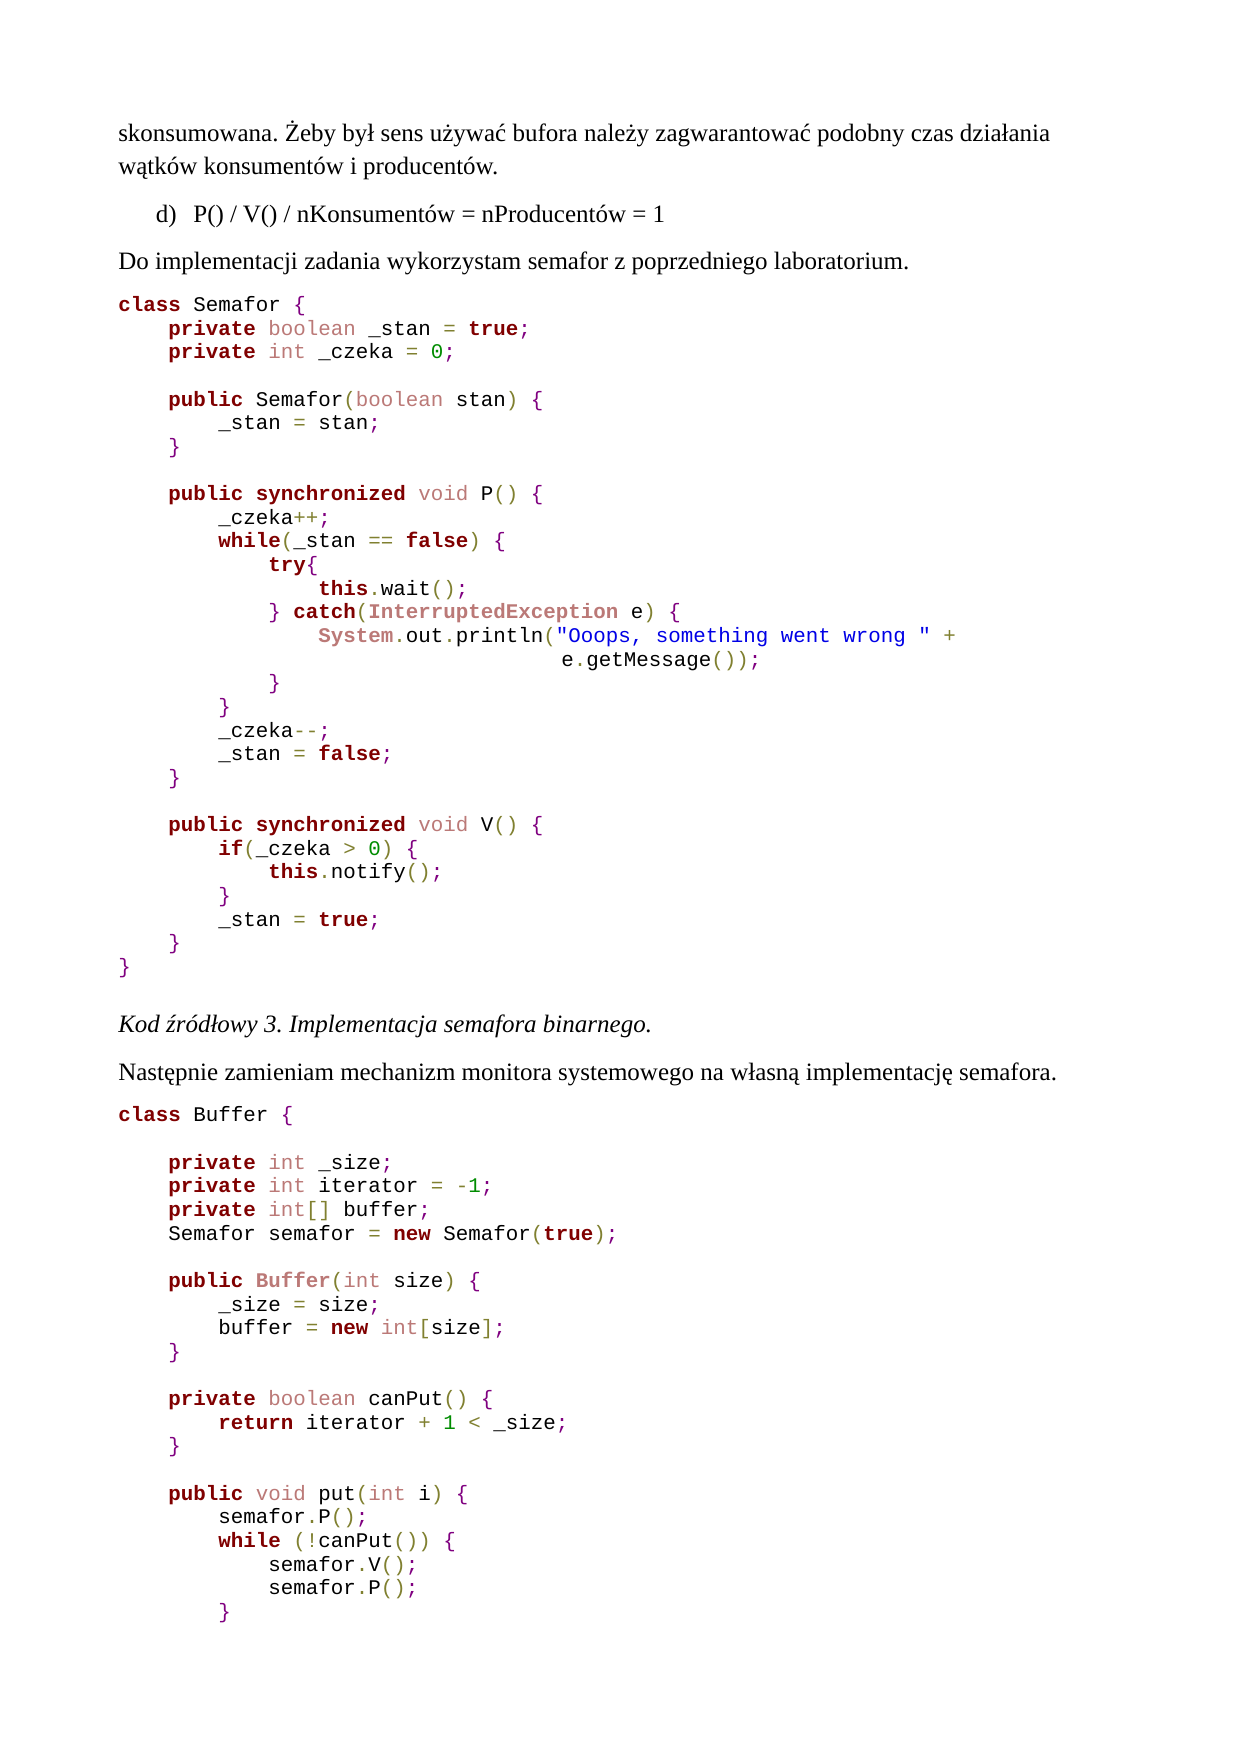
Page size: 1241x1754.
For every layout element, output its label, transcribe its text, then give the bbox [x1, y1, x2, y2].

text this.wait(); [118, 578, 1122, 601]
text } [118, 932, 1122, 956]
text _stan = false; [118, 743, 1122, 767]
text private boolean canPut() { [118, 1388, 1122, 1412]
text semafor.P(); [118, 1577, 1122, 1601]
text Kod źródłowy 3. Implementacja semafora binarnego. [118, 1009, 1122, 1038]
text skonsumowana. Żeby był sens używać bufora należy zagwarantować podobny czas działania wątków konsumentów i producentów. [118, 118, 1122, 180]
text } [118, 672, 1122, 696]
text private boolean _stan = true; [118, 318, 1122, 341]
text _czeka--; [118, 719, 1122, 743]
text _stan = stan; [118, 412, 1122, 436]
text _stan = true; [118, 909, 1122, 932]
text Następnie zamieniam mechanizm monitora systemowego na własną implementację semafora. [118, 1057, 1122, 1086]
text } [118, 1601, 1122, 1624]
text class Buffer { [118, 1104, 1122, 1128]
text Do implementacji zadania wykorzystam semafor z poprzedniego laboratorium. [118, 246, 1122, 275]
text semafor.V(); [118, 1554, 1122, 1577]
text if(_czeka > 0) { [118, 838, 1122, 861]
text semafor.P(); [118, 1506, 1122, 1530]
text } catch(InterruptedException e) { [118, 601, 1122, 625]
text _size = size; [118, 1293, 1122, 1317]
text buffer = new int[size]; [118, 1317, 1122, 1341]
text } [118, 1341, 1122, 1364]
text public synchronized void V() { [118, 814, 1122, 838]
text try{ [118, 554, 1122, 578]
text public Semafor(boolean stan) { [118, 388, 1122, 412]
text public Buffer(int size) { [118, 1270, 1122, 1293]
text private int _czeka = 0; [118, 341, 1122, 365]
text public synchronized void P() { [118, 483, 1122, 507]
text Semafor semafor = new Semafor(true); [118, 1223, 1122, 1246]
text } [118, 1435, 1122, 1459]
list P() / V() / nKonsumentów = nProducentów = 1 [156, 199, 1122, 227]
text } [118, 696, 1122, 719]
text private int[] buffer; [118, 1199, 1122, 1223]
text private int iterator = -1; [118, 1175, 1122, 1199]
text while (!canPut()) { [118, 1530, 1122, 1554]
text private int _size; [118, 1152, 1122, 1175]
text _czeka++; [118, 507, 1122, 530]
text this.notify(); [118, 861, 1122, 885]
text System.out.println("Ooops, something went wrong " + e.getMessage()); [118, 625, 1122, 672]
text while(_stan == false) { [118, 530, 1122, 554]
text } [118, 767, 1122, 791]
text } [118, 436, 1122, 459]
text } [118, 885, 1122, 909]
text return iterator + 1 < _size; [118, 1412, 1122, 1435]
text public void put(int i) { [118, 1483, 1122, 1506]
text class Semafor { [118, 294, 1122, 318]
text } [118, 956, 1122, 980]
